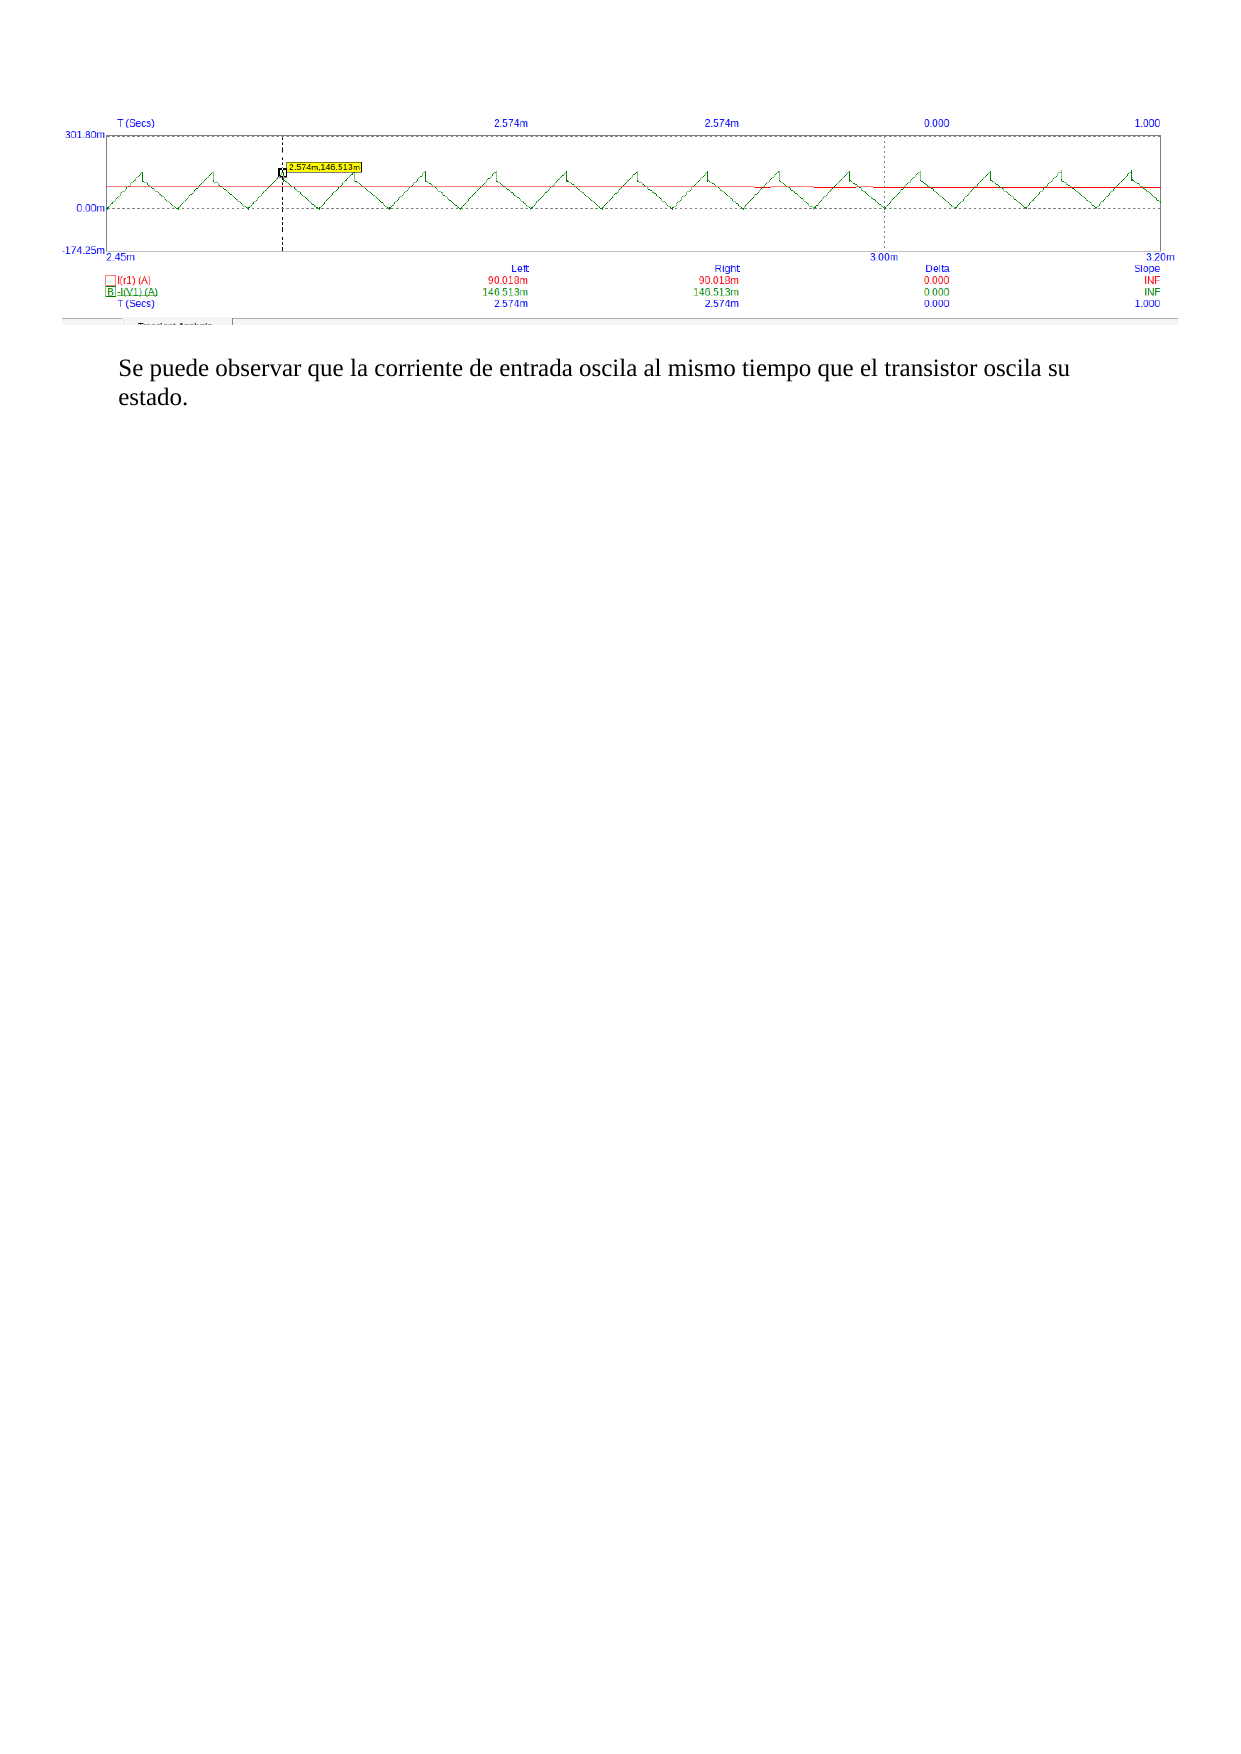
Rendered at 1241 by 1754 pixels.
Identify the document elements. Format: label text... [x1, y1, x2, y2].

text Se puede observar que la corriente de entrada oscila al mismo tiempo que el transistor oscila su estado. [118, 325, 1122, 411]
picture [62, 118, 1179, 325]
